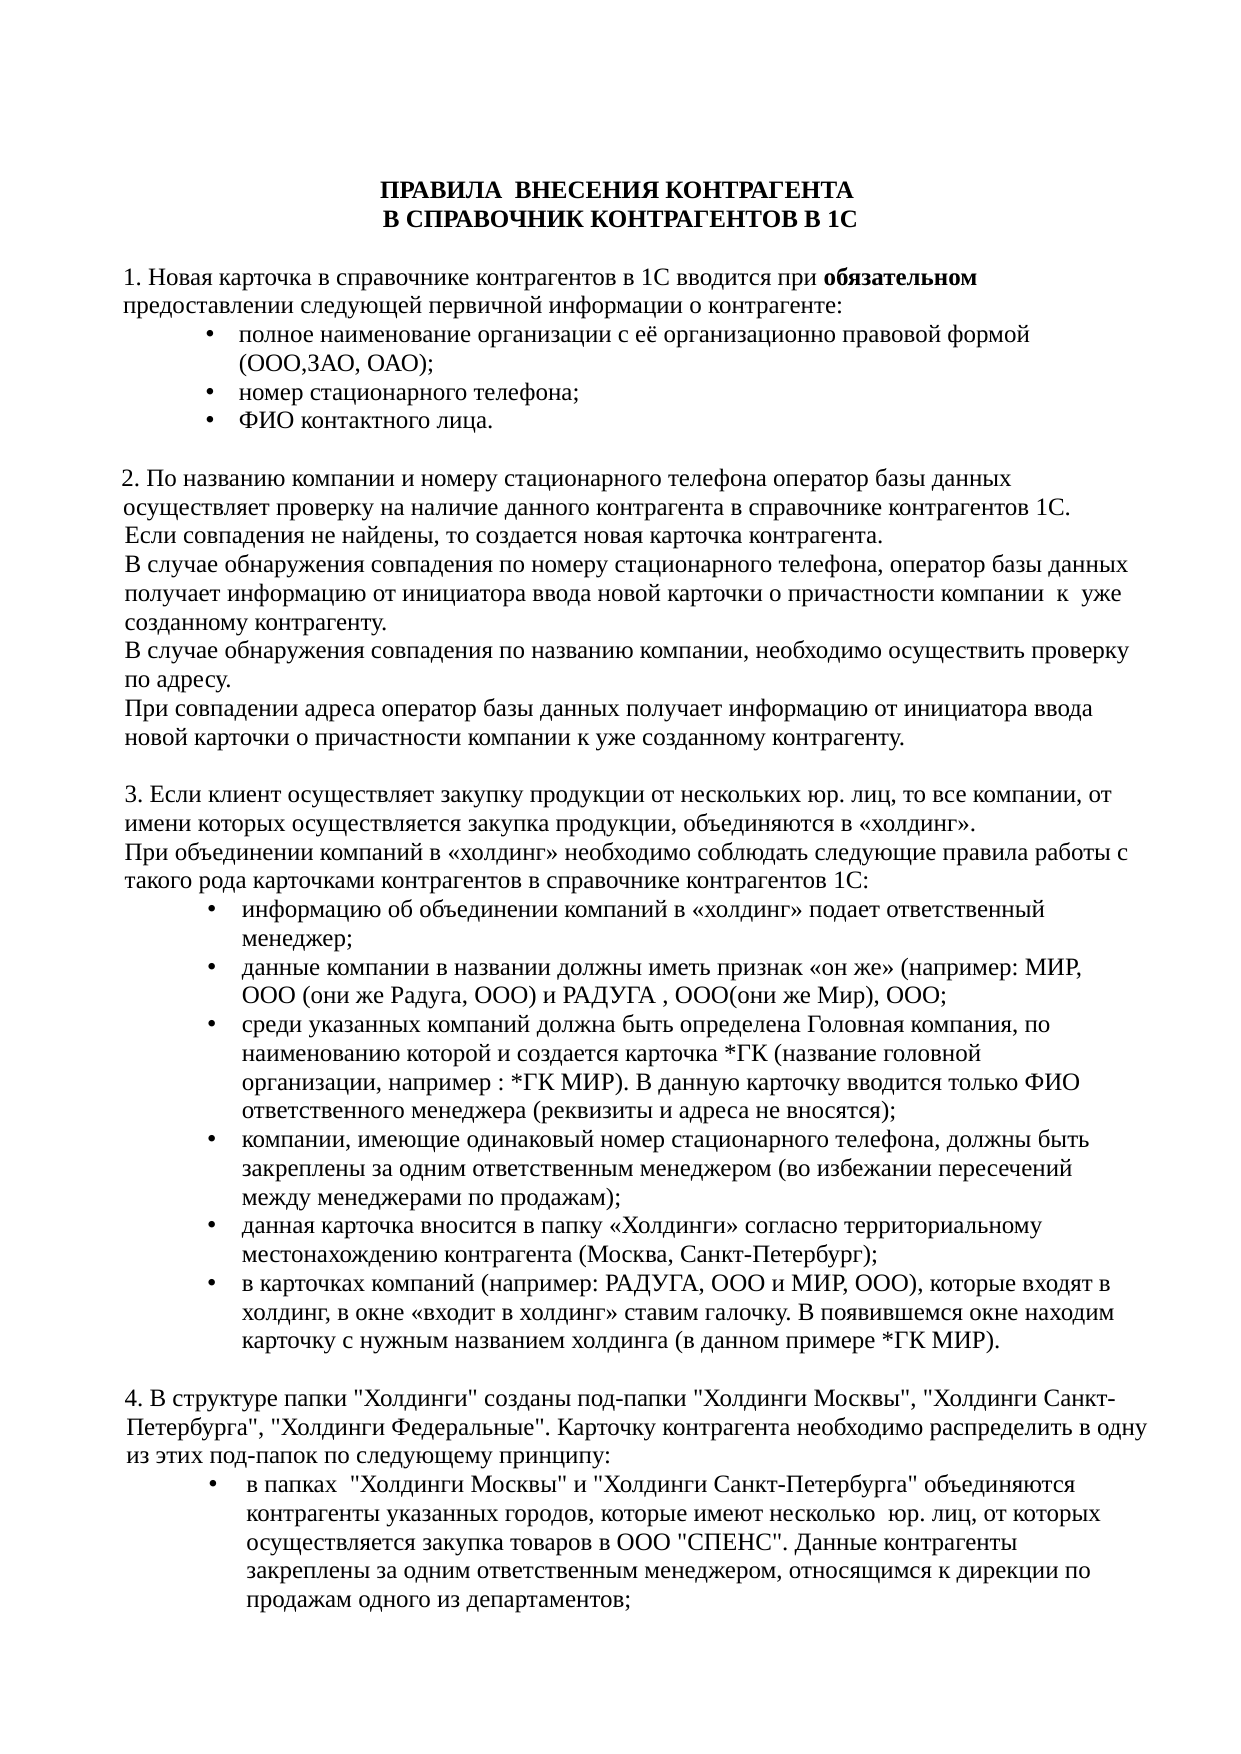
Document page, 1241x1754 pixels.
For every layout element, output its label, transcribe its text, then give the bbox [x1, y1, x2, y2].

list ФИО контактного лица. [206, 406, 1122, 434]
list данная карточка вносится в папку «Холдинги» согласно территориальному местонахождению контрагента (Москва, Санкт-Петербург); [207, 1211, 1122, 1268]
list По названию компании и номеру стационарного телефона оператор базы данных осуществляет проверку на наличие данного контрагента в справочнике контрагентов 1С. [121, 463, 1155, 521]
text по адресу. [124, 664, 1155, 693]
text В случае обнаружения совпадения по названию компании, необходимо осуществить проверку [124, 636, 1155, 664]
text При совпадении адреса оператор базы данных получает информацию от инициатора ввода [124, 693, 1155, 722]
text В СПРАВОЧНИК КОНТРАГЕНТОВ В 1С [118, 204, 1122, 233]
list в папках "Холдинги Москвы" и "Холдинги Санкт-Петербурга" объединяются контрагенты указанных городов, которые имеют несколько юр. лиц, от которых осуществляется закупка товаров в ООО "СПЕНС". Данные контрагенты закреплены за одним ответственным менеджером, относящимся к дирекции по продажам одного из департаментов; [209, 1469, 1122, 1613]
list полное наименование организации с её организационно правовой формой (ООО,ЗАО, ОАО); [206, 319, 1122, 377]
list номер стационарного телефона; [206, 377, 1122, 406]
text В случае обнаружения совпадения по номеру стационарного телефона, оператор базы данных получает информацию от инициатора ввода новой карточки о причастности компании к уже созданному контрагенту. [124, 549, 1155, 636]
list компании, имеющие одинаковый номер стационарного телефона, должны быть закреплены за одним ответственным менеджером (во избежании пересечений между менеджерами по продажам); [207, 1124, 1122, 1211]
text новой карточки о причастности компании к уже созданному контрагенту. [124, 722, 1155, 751]
text ПРАВИЛА ВНЕСЕНИЯ КОНТРАГЕНТА [118, 176, 1122, 204]
list данные компании в названии должны иметь признак «он же» (например: МИР, ООО (они же Радуга, ООО) и РАДУГА , ООО(они же Мир), ООО; [207, 952, 1122, 1009]
text Если совпадения не найдены, то создается новая карточка контрагента. [124, 521, 1155, 549]
list в карточках компаний (например: РАДУГА, ООО и МИР, ООО), которые входят в холдинг, в окне «входит в холдинг» ставим галочку. В появившемся окне находим карточку с нужным названием холдинга (в данном примере *ГК МИР). [207, 1268, 1122, 1354]
text При объединении компаний в «холдинг» необходимо соблюдать следующие правила работы с такого рода карточками контрагентов в справочнике контрагентов 1С: [124, 837, 1155, 894]
list среди указанных компаний должна быть определена Головная компания, по наименованию которой и создается карточка *ГК (название головной организации, например : *ГК МИР). В данную карточку вводится только ФИО ответственного менеджера (реквизиты и адреса не вносятся); [207, 1009, 1122, 1124]
text 3. Если клиент осуществляет закупку продукции от нескольких юр. лиц, то все компании, от имени которых осуществляется закупка продукции, объединяются в «холдинг». [124, 779, 1155, 837]
list Новая карточка в справочнике контрагентов в 1С вводится при обязательном предоставлении следующей первичной информации о контрагенте: [123, 262, 1122, 319]
list информацию об объединении компаний в «холдинг» подает ответственный менеджер; [207, 894, 1122, 952]
text 4. В структуре папки "Холдинги" созданы под-папки "Холдинги Москвы", "Холдинги Санкт-Петербурга", "Холдинги Федеральные". Карточку контрагента необходимо распределить в одну из этих под-папок по следующему принципу: [124, 1383, 1155, 1469]
